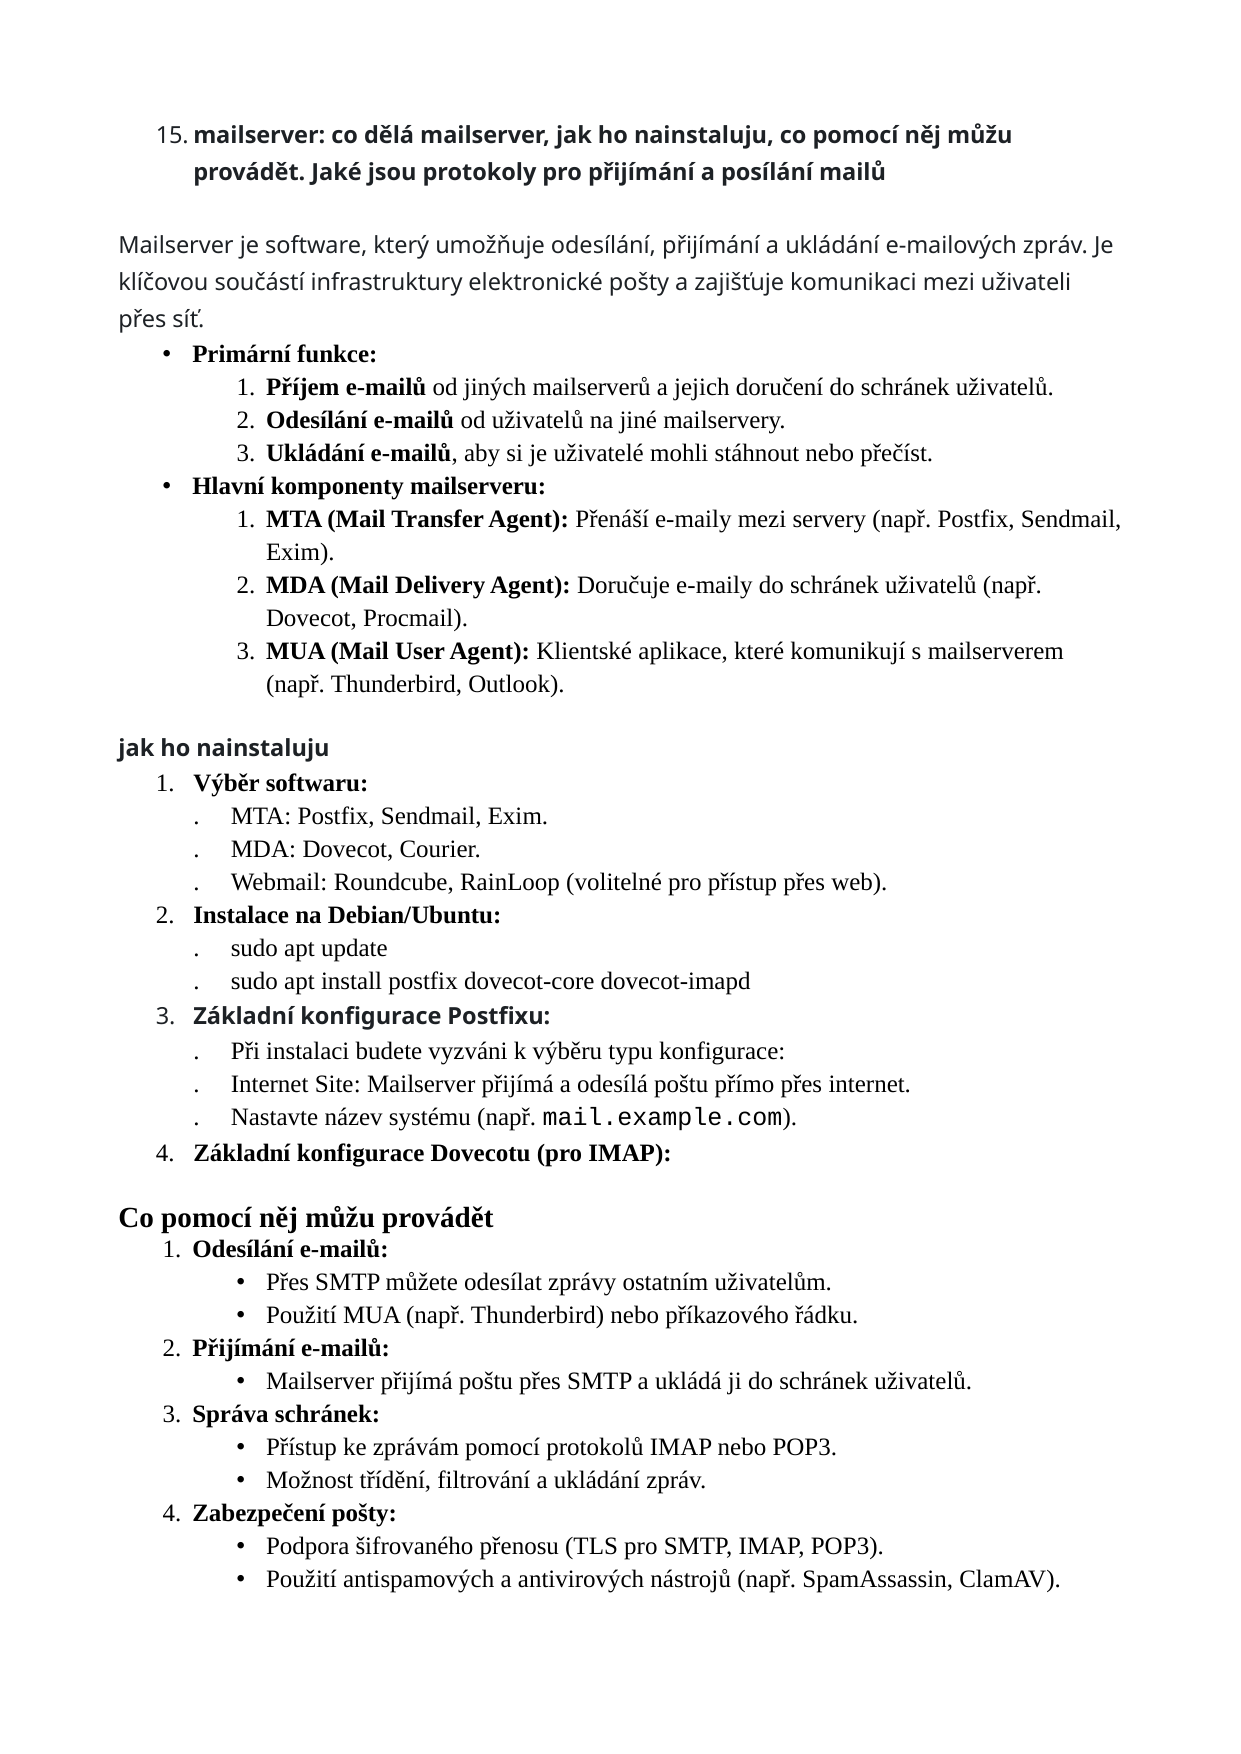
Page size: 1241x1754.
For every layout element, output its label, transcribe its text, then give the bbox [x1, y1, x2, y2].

list sudo apt update [193, 933, 1122, 962]
list Správa schránek: [162, 1399, 1122, 1427]
list Příjem e-mailů od jiných mailserverů a jejich doručení do schránek uživatelů. [236, 372, 1122, 401]
list Použití antispamových a antivirových nástrojů (např. SpamAssassin, ClamAV). [236, 1564, 1122, 1593]
list Při instalaci budete vyzváni k výběru typu konfigurace: [193, 1036, 1122, 1065]
list Primární funkce: [162, 339, 1122, 367]
list Výběr softwaru: [156, 768, 1122, 797]
list Odesílání e-mailů: [162, 1234, 1122, 1262]
list MDA: Dovecot, Courier. [193, 834, 1122, 863]
list Nastavte název systému (např. mail.example.com). [193, 1102, 1122, 1133]
list MUA (Mail User Agent): Klientské aplikace, které komunikují s mailserverem (např. Thunderbird, Outlook). [236, 636, 1122, 698]
list Odesílání e-mailů od uživatelů na jiné mailservery. [236, 405, 1122, 433]
list Podpora šifrovaného přenosu (TLS pro SMTP, IMAP, POP3). [236, 1531, 1122, 1559]
list mailserver: co dělá mailserver, jak ho nainstaluju, co pomocí něj můžu provádět. Jaké jsou protokoly pro přijímání a posílání mailů [156, 118, 1122, 187]
list Instalace na Debian/Ubuntu: [156, 900, 1122, 929]
list Ukládání e-mailů, aby si je uživatelé mohli stáhnout nebo přečíst. [236, 438, 1122, 467]
list Použití MUA (např. Thunderbird) nebo příkazového řádku. [236, 1300, 1122, 1328]
list Hlavní komponenty mailserveru: [162, 471, 1122, 499]
list MDA (Mail Delivery Agent): Doručuje e-maily do schránek uživatelů (např. Dovecot, Procmail). [236, 570, 1122, 632]
list MTA (Mail Transfer Agent): Přenáší e-maily mezi servery (např. Postfix, Sendmail, Exim). [236, 504, 1122, 566]
text Mailserver je software, který umožňuje odesílání, přijímání a ukládání e-mailových zpráv. Je klíčovou součástí infrastruktury elektronické pošty a zajišťuje komunikaci mezi uživateli přes síť. [118, 228, 1122, 334]
list Přijímání e-mailů: [162, 1333, 1122, 1361]
list Přístup ke zprávám pomocí protokolů IMAP nebo POP3. [236, 1432, 1122, 1461]
list Základní konfigurace Postfixu: [156, 999, 1122, 1031]
list Možnost třídění, filtrování a ukládání zpráv. [236, 1465, 1122, 1493]
subtitle jak ho nainstaluju [118, 731, 1122, 763]
list Webmail: Roundcube, RainLoop (volitelné pro přístup přes web). [193, 867, 1122, 896]
list MTA: Postfix, Sendmail, Exim. [193, 801, 1122, 830]
list Zabezpečení pošty: [162, 1498, 1122, 1527]
subtitle Co pomocí něj můžu provádět [118, 1200, 1122, 1234]
list Základní konfigurace Dovecotu (pro IMAP): [156, 1138, 1122, 1166]
list Internet Site: Mailserver přijímá a odesílá poštu přímo přes internet. [193, 1069, 1122, 1098]
list Mailserver přijímá poštu přes SMTP a ukládá ji do schránek uživatelů. [236, 1366, 1122, 1394]
list Přes SMTP můžete odesílat zprávy ostatním uživatelům. [236, 1267, 1122, 1295]
list sudo apt install postfix dovecot-core dovecot-imapd [193, 966, 1122, 995]
